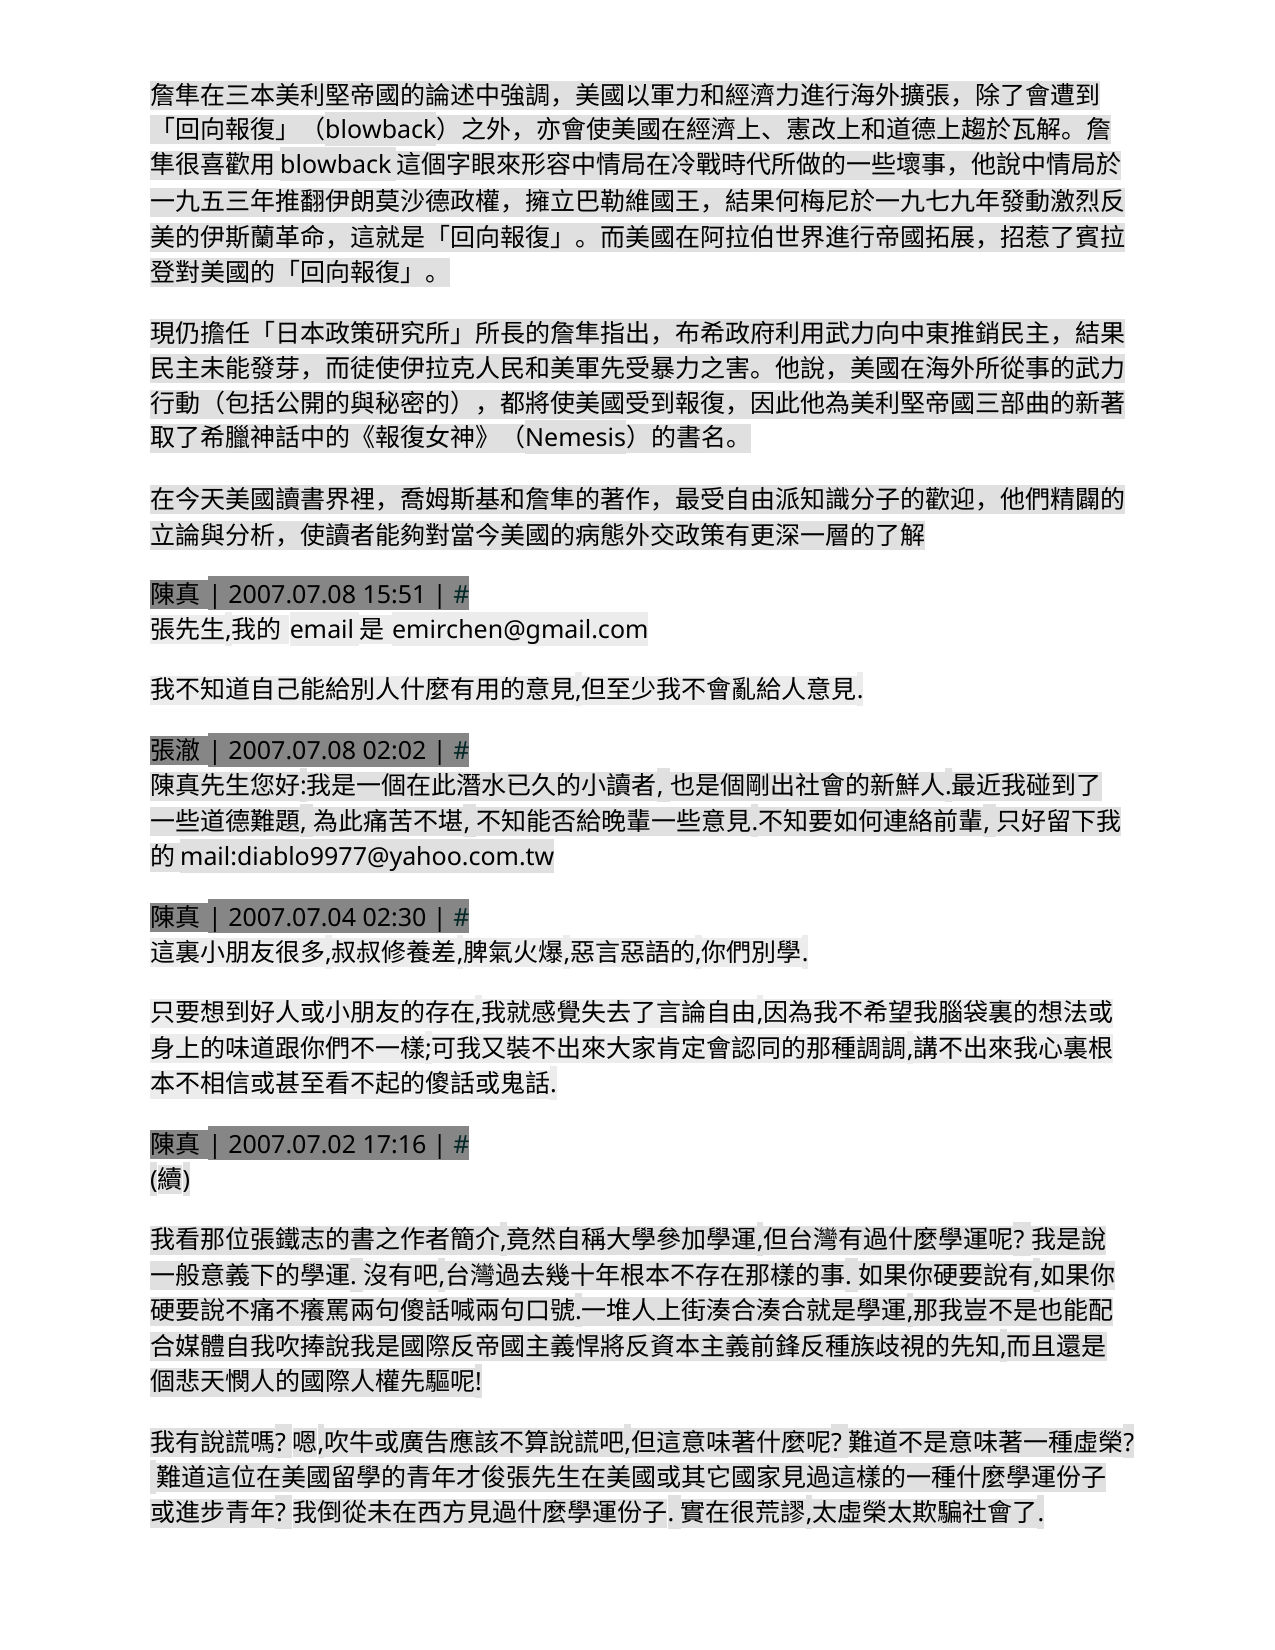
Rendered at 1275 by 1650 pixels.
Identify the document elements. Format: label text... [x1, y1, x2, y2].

text 陳真 | 2007.07.04 02:30 | # [150, 898, 1125, 933]
text 我看那位張鐵志的書之作者簡介,竟然自稱大學參加學運,但台灣有過什麼學運呢? 我是說一般意義下的學運. 沒有吧,台灣過去幾十年根本不存在那樣的事. 如果你硬要說有,如果你硬要說不痛不癢罵兩句傻話喊兩句口號.一堆人上街湊合湊合就是學運,那我豈不是也能配合媒體自我吹捧說我是國際反帝國主義悍將反資本主義前鋒反種族歧視的先知,而且還是個悲天憫人的國際人權先驅呢! [150, 1221, 1125, 1398]
text 陳真先生您好:我是一個在此潛水已久的小讀者, 也是個剛出社會的新鮮人.最近我碰到了一些道德難題, 為此痛苦不堪, 不知能否給晚輩一些意見.不知要如何連絡前輩, 只好留下我的mail:diablo9977@yahoo.com.tw [150, 767, 1125, 873]
text (續) [150, 1160, 1125, 1196]
text 只要想到好人或小朋友的存在,我就感覺失去了言論自由,因為我不希望我腦袋裏的想法或身上的味道跟你們不一樣;可我又裝不出來大家肯定會認同的那種調調,講不出來我心裏根本不相信或甚至看不起的傻話或鬼話. [150, 994, 1125, 1100]
text 詹隼在三本美利堅帝國的論述中強調，美國以軍力和經濟力進行海外擴張，除了會遭到「回向報復」（blowback）之外，亦會使美國在經濟上、憲改上和道德上趨於瓦解。詹隼很喜歡用blowback這個字眼來形容中情局在冷戰時代所做的一些壞事，他說中情局於一九五三年推翻伊朗莫沙德政權，擁立巴勒維國王，結果何梅尼於一九七九年發動激烈反美的伊斯蘭革命，這就是「回向報復」。而美國在阿拉伯世界進行帝國拓展，招惹了賓拉登對美國的「回向報復」。 [150, 75, 1125, 287]
text 在今天美國讀書界裡，喬姆斯基和詹隼的著作，最受自由派知識分子的歡迎，他們精闢的立論與分析，使讀者能夠對當今美國的病態外交政策有更深一層的了解 [150, 479, 1125, 550]
text 陳真 | 2007.07.02 17:16 | # [150, 1125, 1125, 1160]
text 張澈 | 2007.07.08 02:02 | # [150, 731, 1125, 767]
text 張先生,我的 email是 emirchen@gmail.com [150, 610, 1125, 646]
text 我不知道自己能給別人什麼有用的意見,但至少我不會亂給人意見. [150, 671, 1125, 706]
text 陳真 | 2007.07.08 15:51 | # [150, 575, 1125, 610]
text 這裏小朋友很多,叔叔修養差,脾氣火爆,惡言惡語的,你們別學. [150, 933, 1125, 969]
text 我有說謊嗎? 嗯,吹牛或廣告應該不算說謊吧,但這意味著什麼呢? 難道不是意味著一種虛榮? 難道這位在美國留學的青年才俊張先生在美國或其它國家見過這樣的一種什麼學運份子或進步青年? 我倒從未在西方見過什麼學運份子. 實在很荒謬,太虛榮太欺騙社會了. [150, 1423, 1125, 1529]
text 現仍擔任「日本政策研究所」所長的詹隼指出，布希政府利用武力向中東推銷民主，結果民主未能發芽，而徒使伊拉克人民和美軍先受暴力之害。他說，美國在海外所從事的武力行動（包括公開的與秘密的），都將使美國受到報復，因此他為美利堅帝國三部曲的新著取了希臘神話中的《報復女神》（Nemesis）的書名。 [150, 312, 1125, 454]
